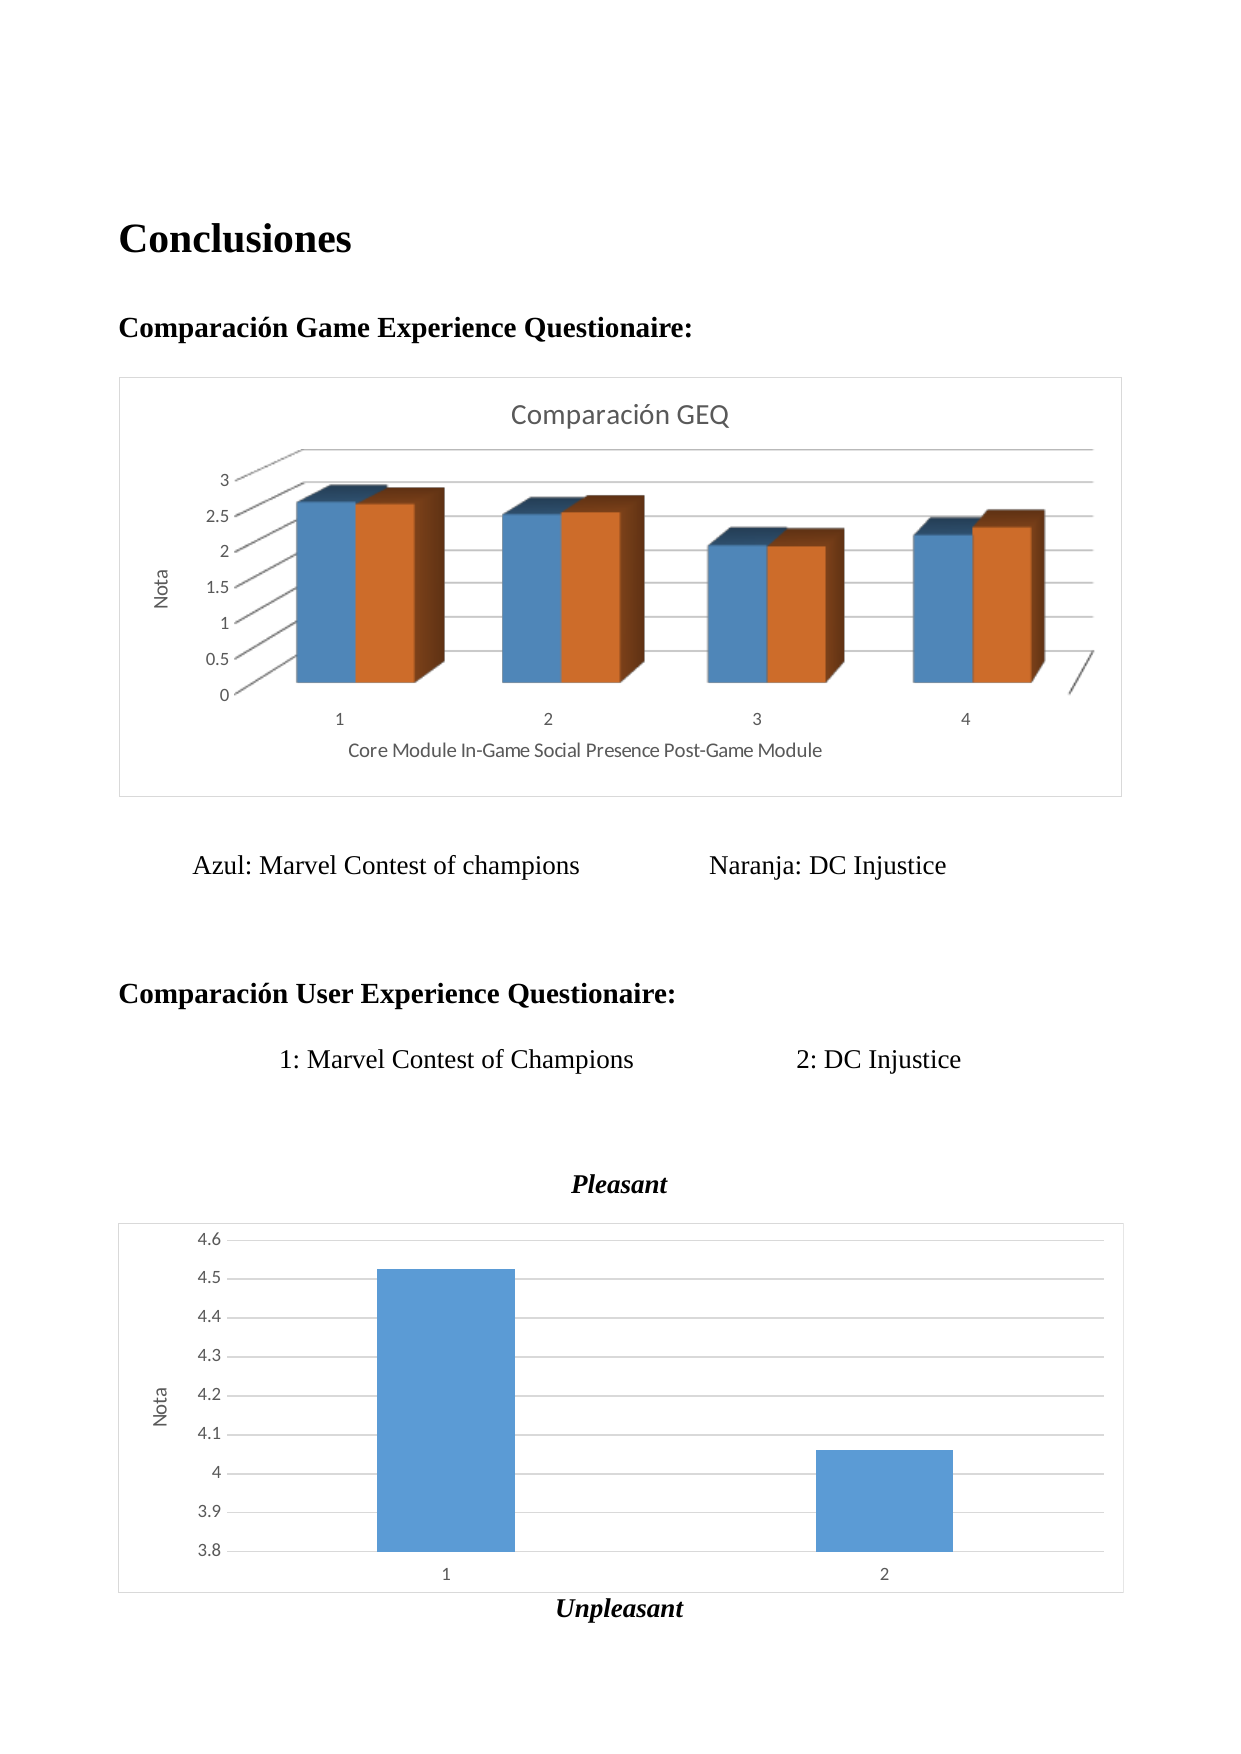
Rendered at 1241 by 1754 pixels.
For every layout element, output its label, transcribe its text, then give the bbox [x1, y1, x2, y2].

text Azul: Marvel Contest of champions Naranja: DC Injustice [118, 849, 1122, 880]
text Pleasant [118, 1168, 1122, 1199]
text 1: Marvel Contest of Champions 2: DC Injustice [118, 1044, 1122, 1075]
text Comparación Game Experience Questionaire: [118, 310, 1122, 343]
text Unpleasant [118, 1593, 1122, 1623]
text Comparación User Experience Questionaire: [118, 977, 1122, 1010]
text Conclusiones [118, 214, 1122, 262]
